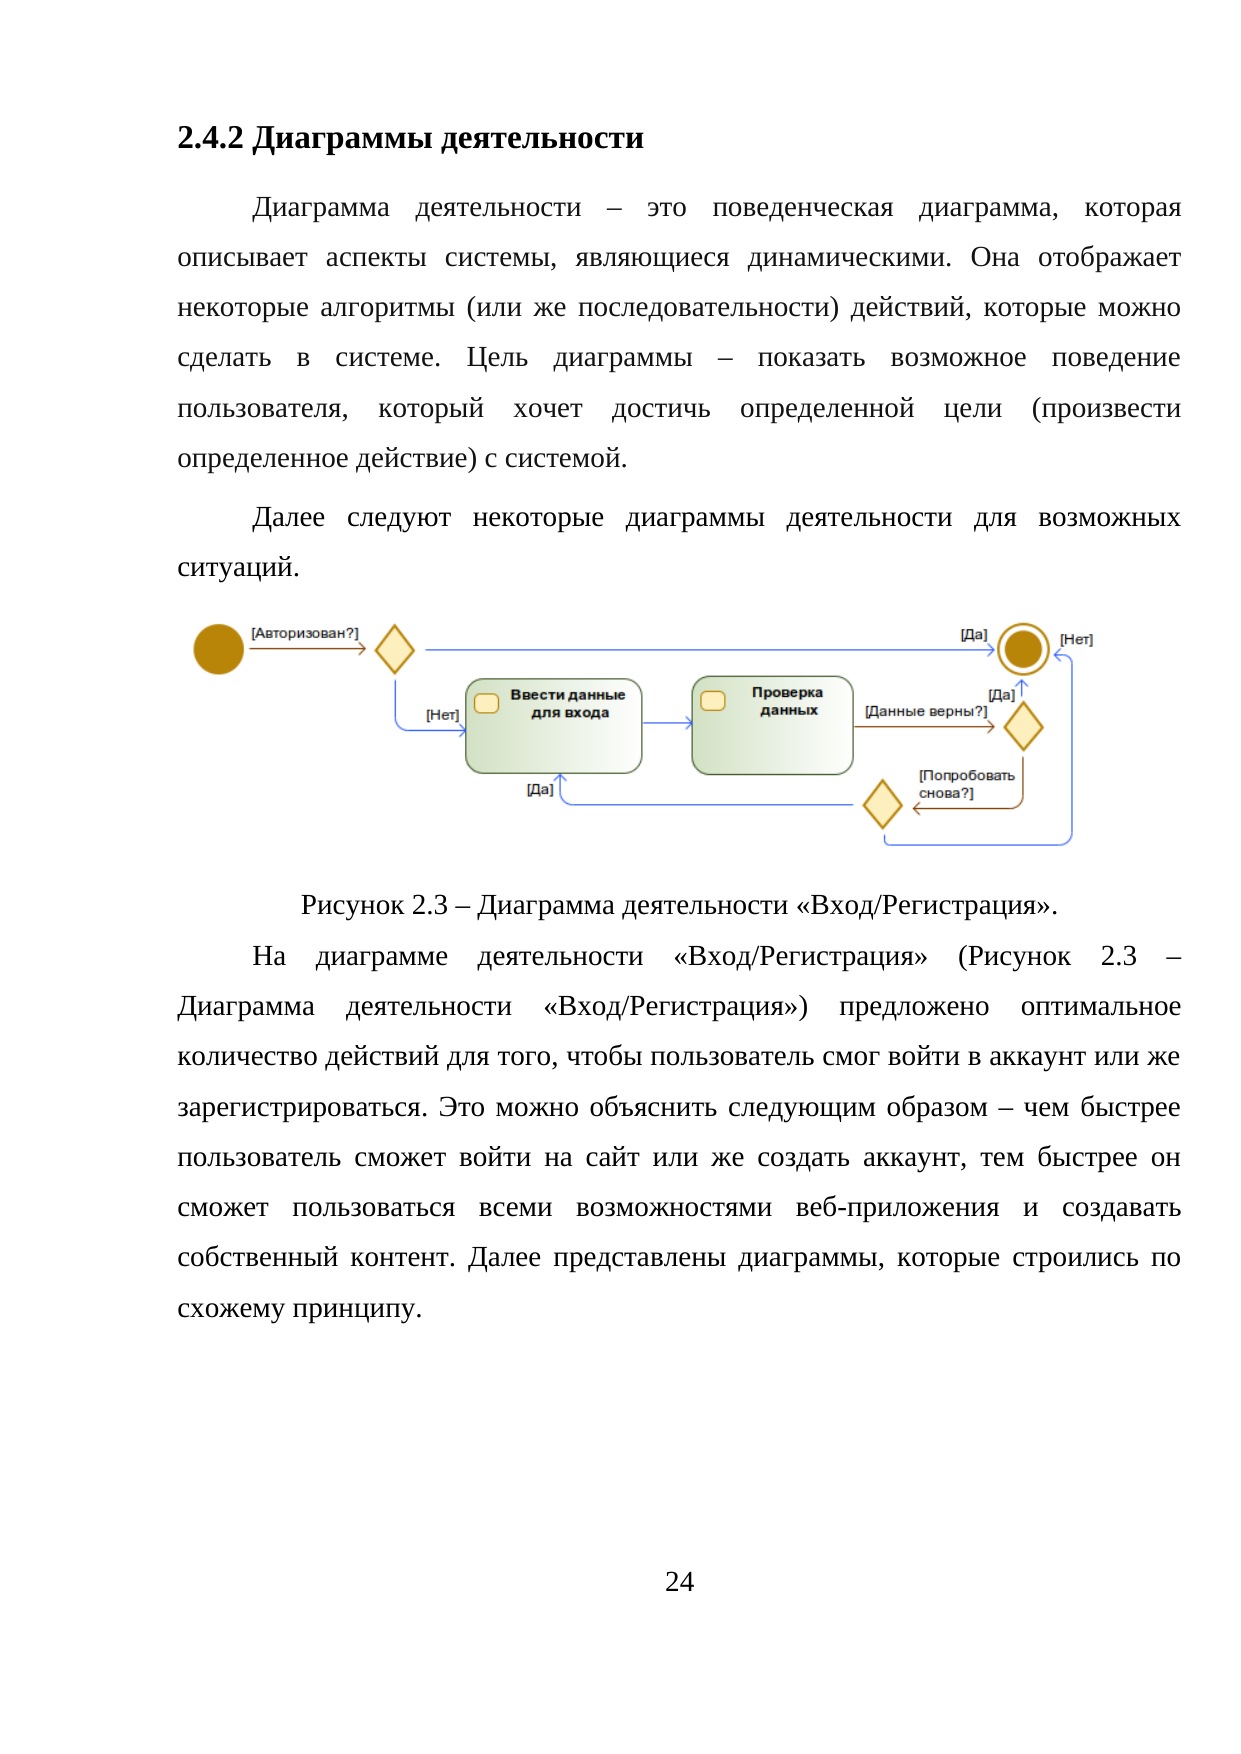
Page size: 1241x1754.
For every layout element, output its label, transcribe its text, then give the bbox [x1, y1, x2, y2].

subtitle Диаграмма деятельности – это поведенческая диаграмма, которая описывает аспекты системы, являющиеся динамическими. Она отображает некоторые алгоритмы (или же последовательности) действий, которые можно сделать в системе. Цель диаграммы – показать возможное поведение пользователя, который хочет достичь определенной цели (произвести определенное действие) с системой. [177, 189, 1182, 474]
text На диаграмме деятельности «Вход/Регистрация» (Рисунок 2.3 – Диаграмма деятельности «Вход/Регистрация») предложено оптимальное количество действий для того, чтобы пользователь смог войти в аккаунт или же зарегистрироваться. Это можно объяснить следующим образом – чем быстрее пользователь сможет войти на сайт или же создать аккаунт, тем быстрее он сможет пользоваться всеми возможностями веб-приложения и создавать собственный контент. Далее представлены диаграммы, которые строились по схожему принципу. [177, 938, 1182, 1323]
text Рисунок 2.3 – Диаграмма деятельности «Вход/Регистрация». [177, 599, 1182, 921]
text Далее следуют некоторые диаграммы деятельности для возможных ситуаций. [177, 499, 1182, 583]
subtitle 2.4.2 Диаграммы деятельности [177, 117, 1182, 155]
picture [177, 599, 1118, 871]
